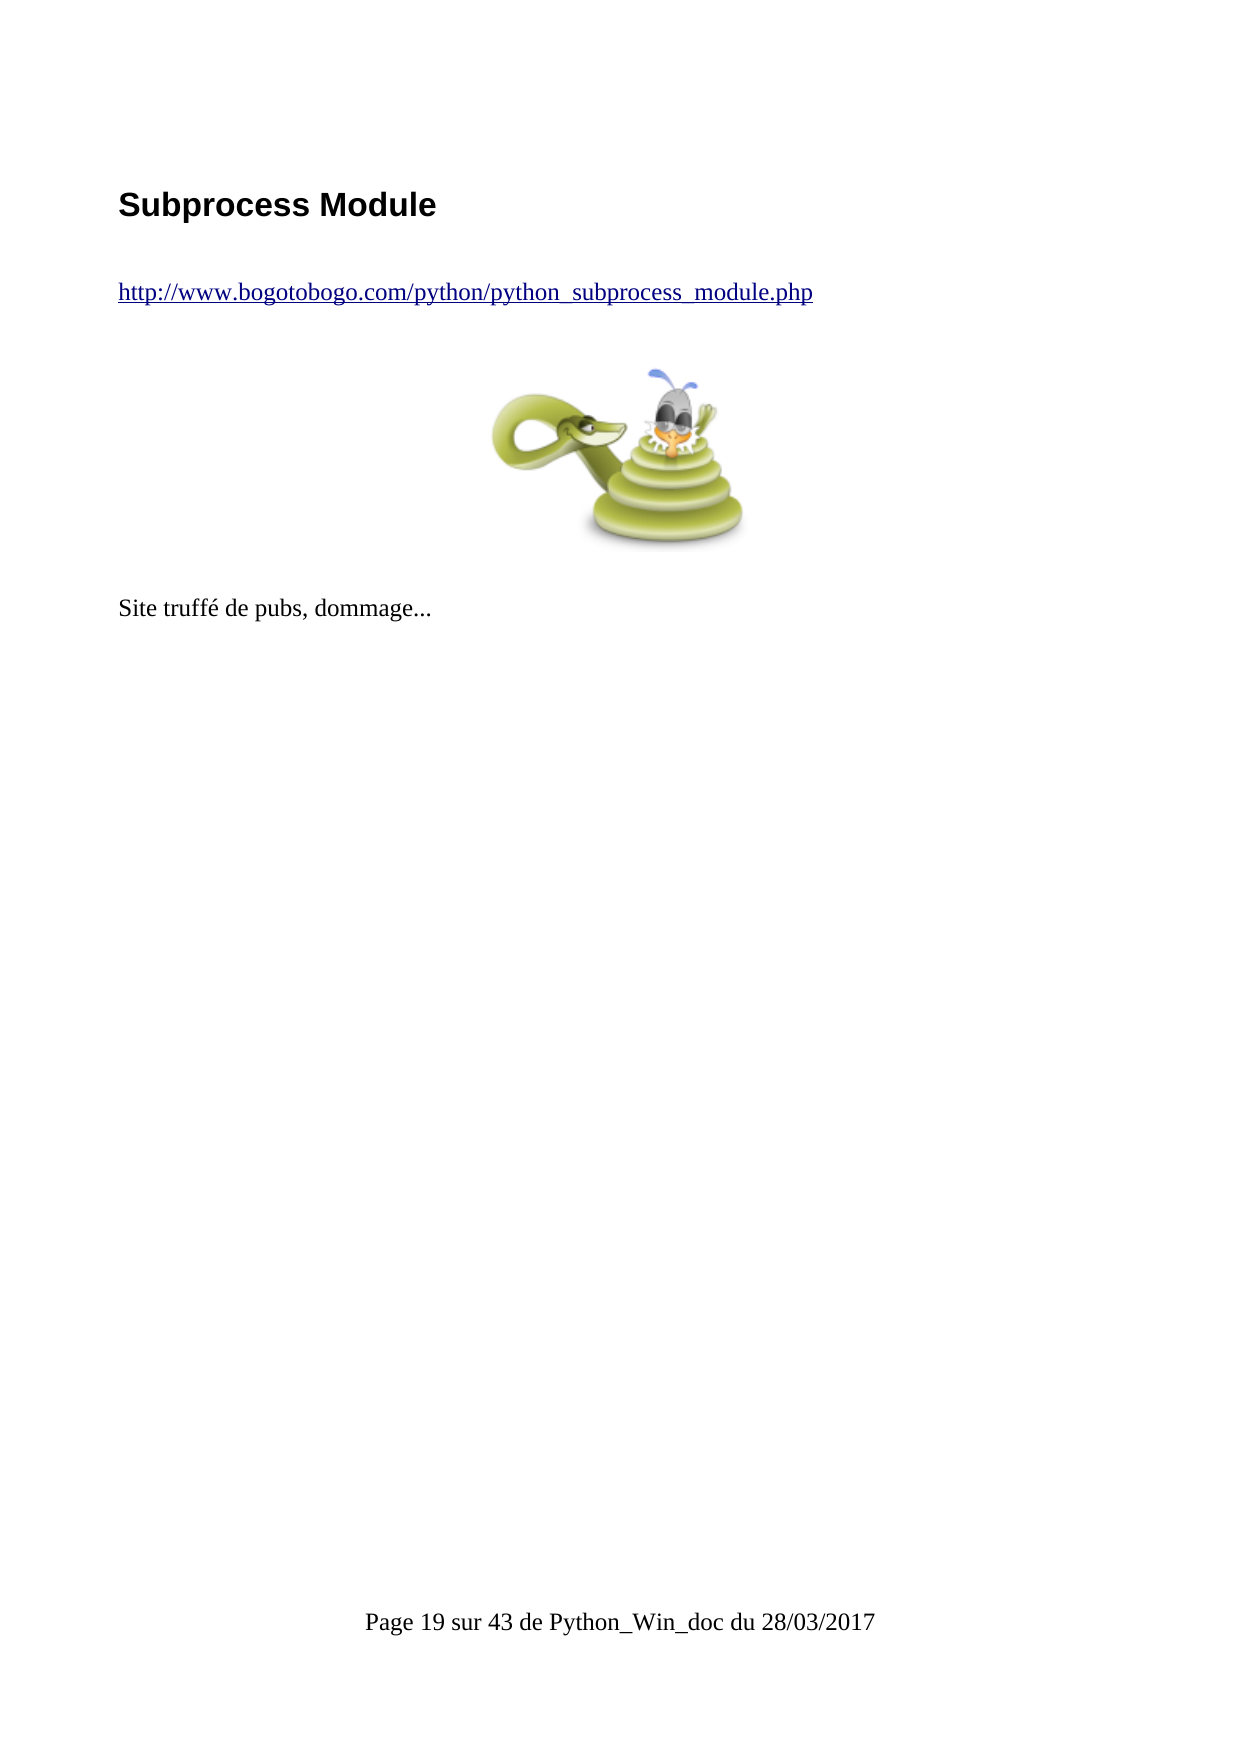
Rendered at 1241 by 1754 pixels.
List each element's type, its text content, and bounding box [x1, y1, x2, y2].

picture [482, 359, 758, 552]
subtitle Subprocess Module [118, 184, 1122, 223]
text http://www.bogotobogo.com/python/python_subprocess_module.php [118, 277, 1122, 306]
text Site truffé de pubs, dommage... [118, 593, 1122, 621]
